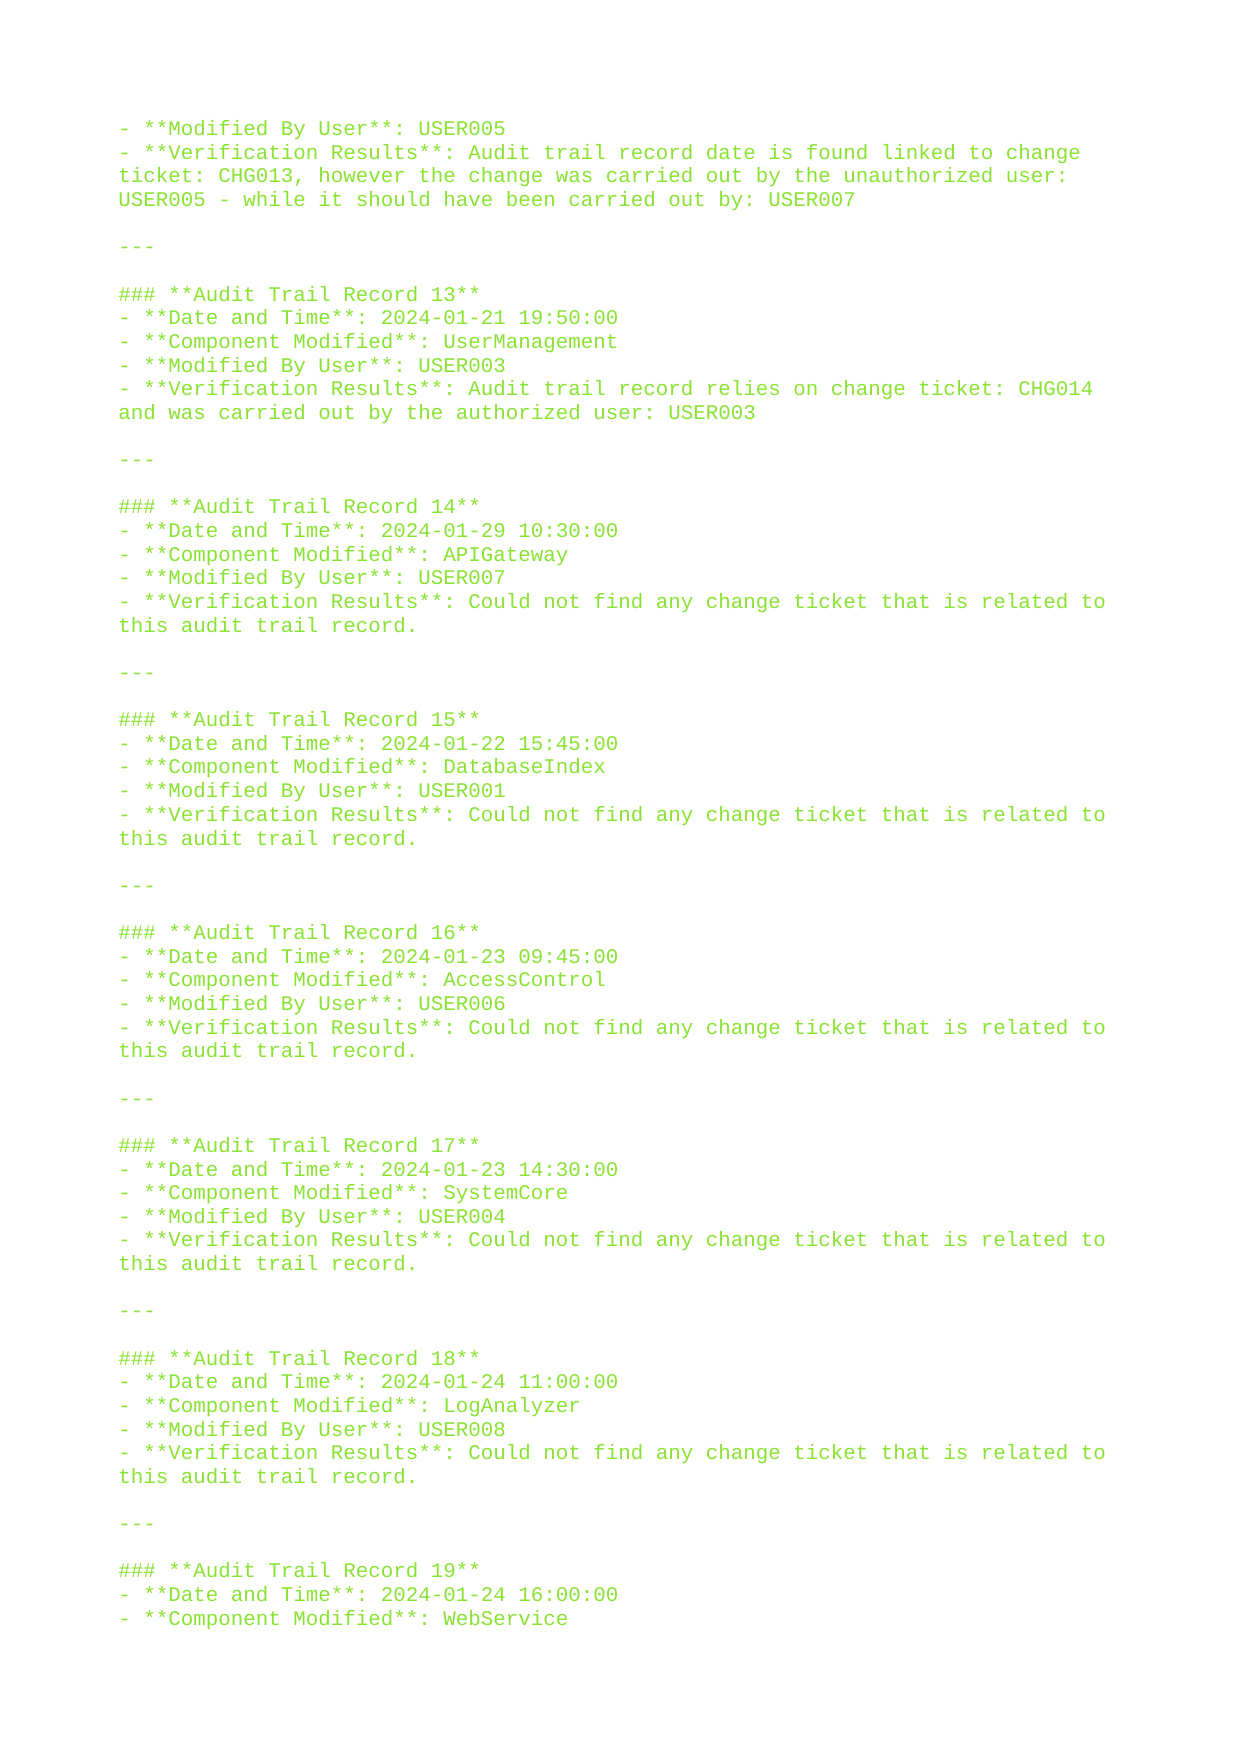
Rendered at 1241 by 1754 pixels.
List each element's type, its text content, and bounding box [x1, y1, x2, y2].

text - **Verification Results**: Could not find any change ticket that is related to this audit trail record. [118, 804, 1122, 851]
text - **Modified By User**: USER004 [118, 1206, 1122, 1229]
text - **Date and Time**: 2024-01-23 14:30:00 [118, 1158, 1122, 1182]
text - **Component Modified**: UserManagement [118, 331, 1122, 354]
text ### **Audit Trail Record 14** [118, 496, 1122, 520]
text - **Modified By User**: USER006 [118, 993, 1122, 1017]
text - **Verification Results**: Could not find any change ticket that is related to this audit trail record. [118, 1017, 1122, 1064]
text - **Date and Time**: 2024-01-21 19:50:00 [118, 307, 1122, 331]
text - **Component Modified**: LogAnalyzer [118, 1395, 1122, 1419]
text --- [118, 1513, 1122, 1537]
text - **Verification Results**: Audit trail record relies on change ticket: CHG014 and was carried out by the authorized user: USER003 [118, 378, 1122, 426]
text ### **Audit Trail Record 19** [118, 1561, 1122, 1584]
text ### **Audit Trail Record 17** [118, 1135, 1122, 1158]
text - **Verification Results**: Could not find any change ticket that is related to this audit trail record. [118, 591, 1122, 638]
text - **Verification Results**: Could not find any change ticket that is related to this audit trail record. [118, 1442, 1122, 1489]
text - **Verification Results**: Could not find any change ticket that is related to this audit trail record. [118, 1229, 1122, 1277]
text - **Date and Time**: 2024-01-23 09:45:00 [118, 946, 1122, 969]
text - **Date and Time**: 2024-01-24 11:00:00 [118, 1371, 1122, 1395]
text - **Modified By User**: USER003 [118, 354, 1122, 378]
text --- [118, 236, 1122, 260]
text ### **Audit Trail Record 18** [118, 1348, 1122, 1371]
text - **Date and Time**: 2024-01-29 10:30:00 [118, 520, 1122, 544]
text --- [118, 662, 1122, 686]
text --- [118, 1300, 1122, 1324]
text - **Modified By User**: USER001 [118, 780, 1122, 804]
text - **Verification Results**: Audit trail record date is found linked to change ticket: CHG013, however the change was carried out by the unauthorized user: USER005 - while it should have been carried out by: USER007 [118, 142, 1122, 213]
text - **Component Modified**: AccessControl [118, 969, 1122, 993]
text - **Component Modified**: SystemCore [118, 1182, 1122, 1206]
text - **Date and Time**: 2024-01-22 15:45:00 [118, 733, 1122, 757]
text ### **Audit Trail Record 13** [118, 284, 1122, 307]
text - **Date and Time**: 2024-01-24 16:00:00 [118, 1584, 1122, 1608]
text --- [118, 875, 1122, 898]
text - **Component Modified**: WebService [118, 1608, 1122, 1631]
text ### **Audit Trail Record 16** [118, 922, 1122, 946]
text - **Modified By User**: USER005 [118, 118, 1122, 142]
text --- [118, 449, 1122, 473]
text - **Modified By User**: USER008 [118, 1419, 1122, 1442]
text - **Modified By User**: USER007 [118, 567, 1122, 591]
text - **Component Modified**: APIGateway [118, 544, 1122, 567]
text --- [118, 1088, 1122, 1111]
text ### **Audit Trail Record 15** [118, 709, 1122, 733]
text - **Component Modified**: DatabaseIndex [118, 757, 1122, 780]
